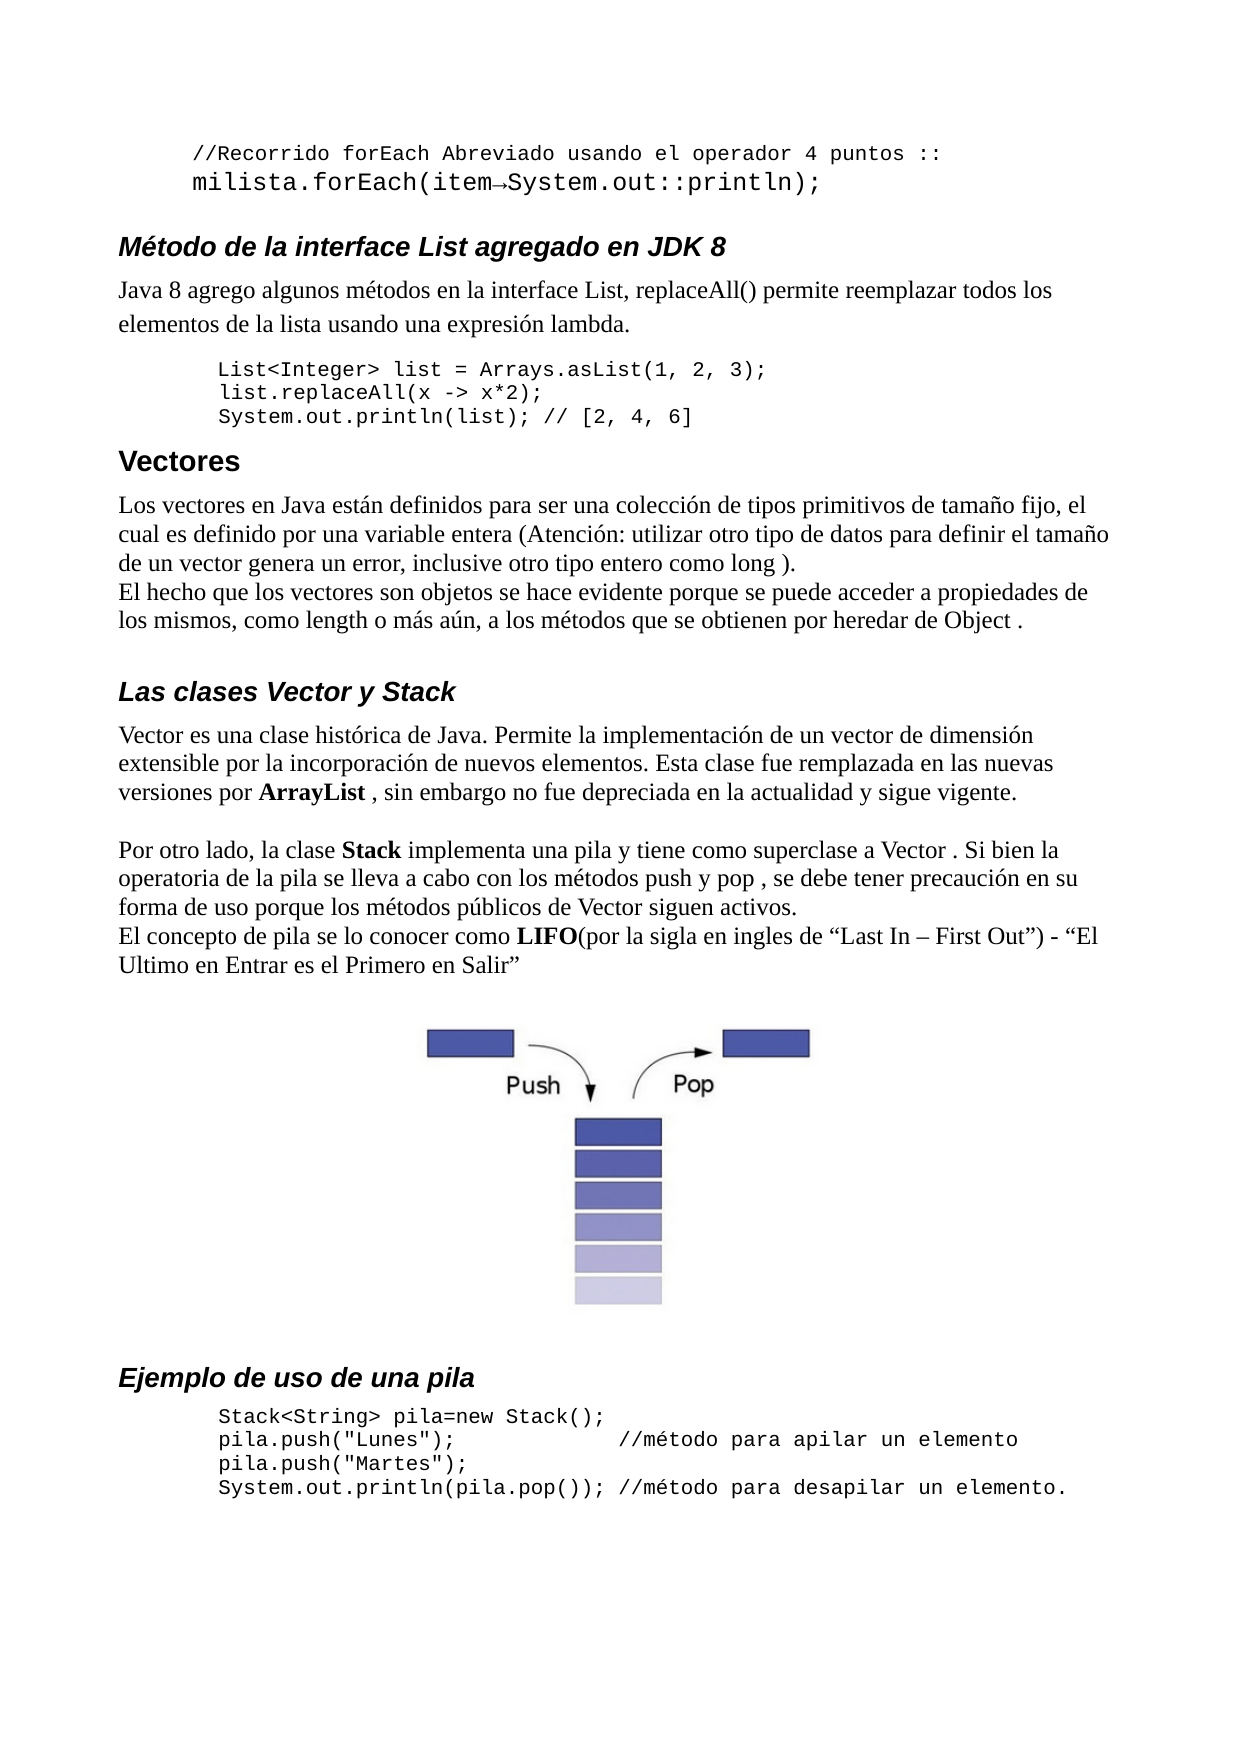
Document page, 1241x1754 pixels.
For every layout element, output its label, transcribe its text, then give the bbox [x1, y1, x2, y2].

text Stack<String> pila=new Stack(); [118, 1406, 1122, 1429]
text List<Integer> list = Arrays.asList(1, 2, 3); [118, 359, 1122, 382]
text Por otro lado, la clase Stack implementa una pila y tiene como superclase a Vector . Si bien la operatoria de la pila se lleva a cabo con los métodos push y pop , se debe tener precaución en su forma de uso porque los métodos públicos de Vector siguen activos. [118, 835, 1122, 921]
picture [401, 1007, 839, 1321]
subtitle Vectores [118, 444, 1122, 478]
text Los vectores en Java están definidos para ser una colección de tipos primitivos de tamaño fijo, el [118, 490, 1122, 519]
text pila.push("Martes"); [118, 1453, 1122, 1477]
text versiones por ArrayList , sin embargo no fue depreciada en la actualidad y sigue vigente. [118, 777, 1122, 806]
text list.replaceAll(x -> x*2); [118, 382, 1122, 406]
text //Recorrido forEach Abreviado usando el operador 4 puntos :: [118, 143, 1122, 167]
text Java 8 agrego algunos métodos en la interface List, replaceAll() permite reemplazar todos los elementos de la lista usando una expresión lambda. [118, 275, 1122, 338]
text cual es definido por una variable entera (Atención: utilizar otro tipo de datos para definir el tamaño de un vector genera un error, inclusive otro tipo entero como long ). [118, 519, 1122, 577]
subtitle Las clases Vector y Stack [118, 675, 1122, 707]
subtitle Método de la interface List agregado en JDK 8 [118, 231, 1122, 263]
text El concepto de pila se lo conocer como LIFO(por la sigla en ingles de “Last In – First Out”) - “El Ultimo en Entrar es el Primero en Salir” [118, 921, 1122, 978]
text Vector es una clase histórica de Java. Permite la implementación de un vector de dimensión extensible por la incorporación de nuevos elementos. Esta clase fue remplazada en las nuevas [118, 720, 1122, 777]
text El hecho que los vectores son objetos se hace evidente porque se puede acceder a propiedades de los mismos, como length o más aún, a los métodos que se obtienen por heredar de Object . [118, 577, 1122, 634]
text System.out.println(list); // [2, 4, 6] [118, 406, 1122, 429]
text System.out.println(pila.pop()); //método para desapilar un elemento. [118, 1477, 1122, 1500]
text milista.forEach(item→System.out::println); [118, 167, 1122, 197]
subtitle Ejemplo de uso de una pila [118, 1361, 1122, 1393]
text pila.push("Lunes"); //método para apilar un elemento [118, 1429, 1122, 1453]
